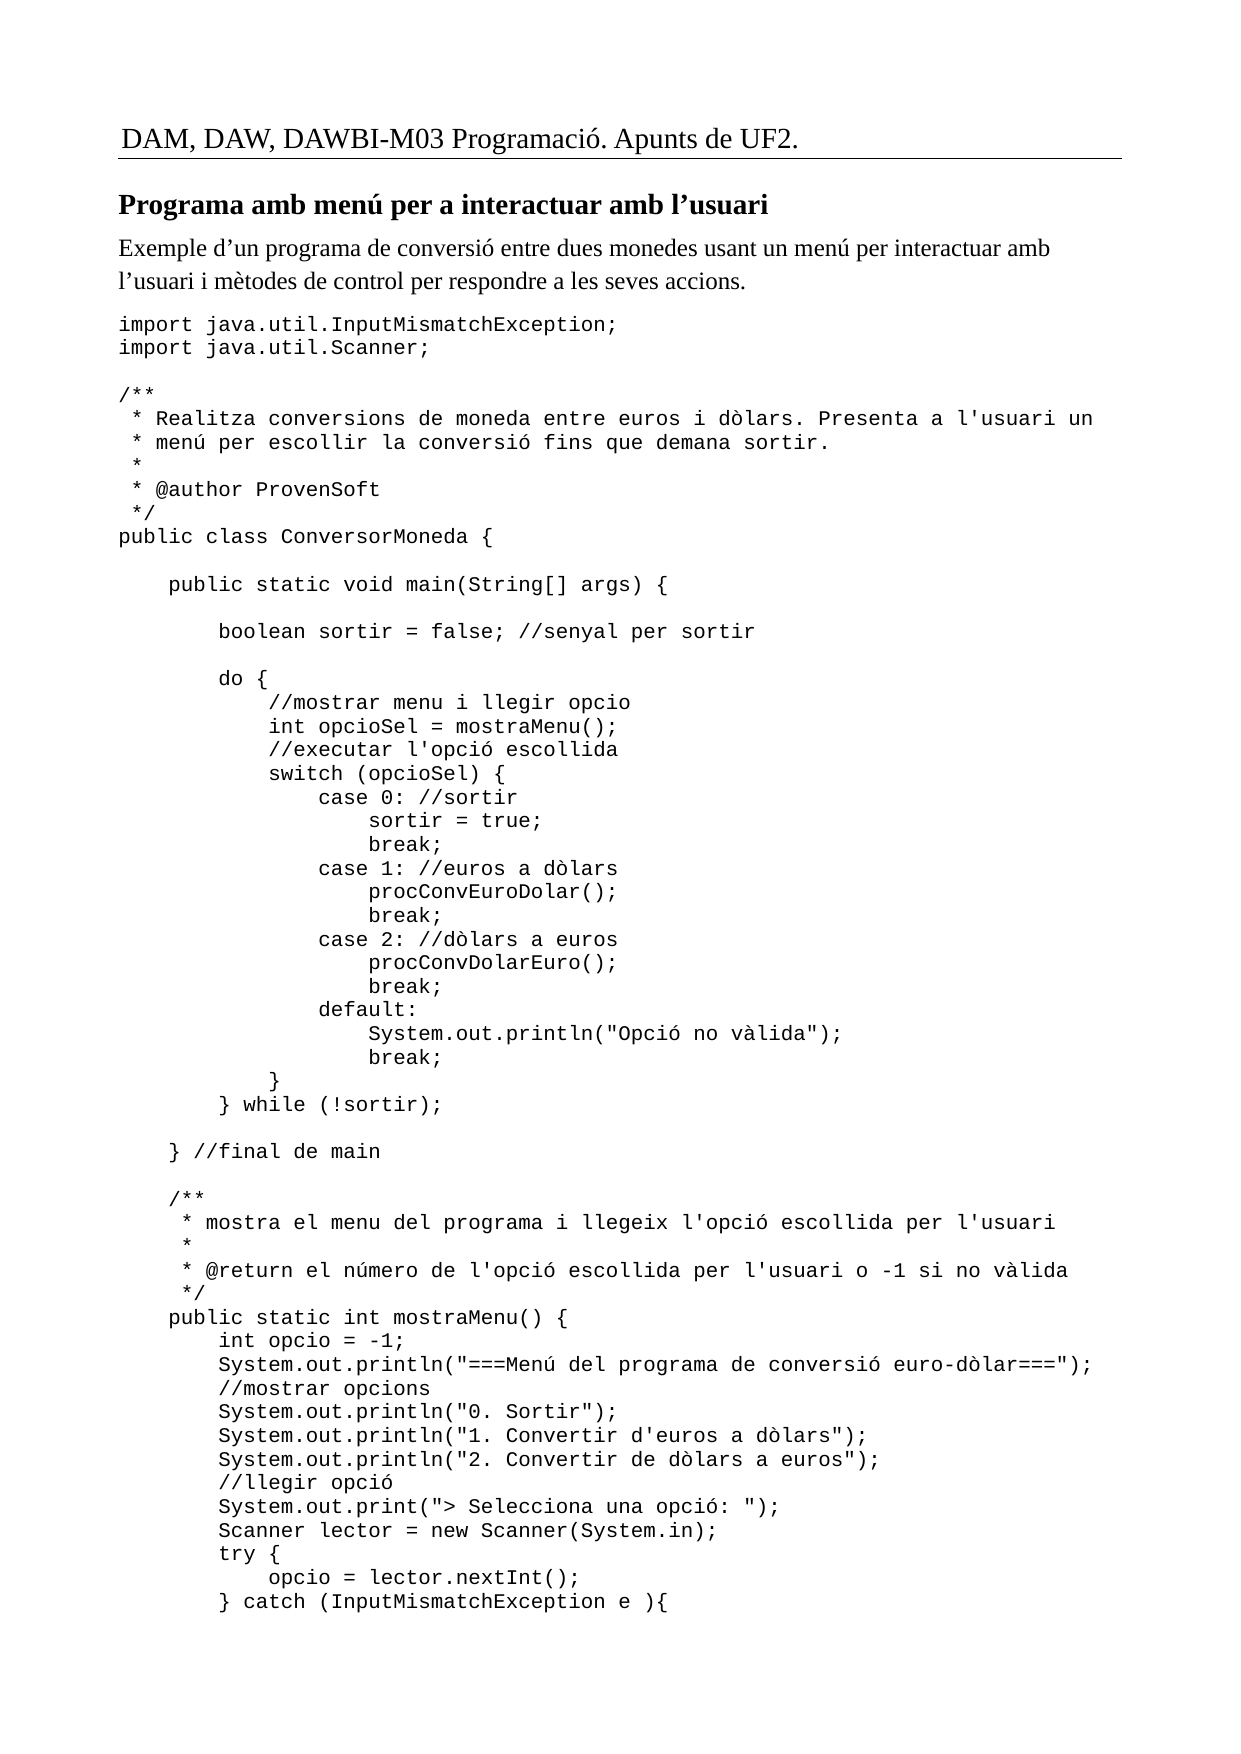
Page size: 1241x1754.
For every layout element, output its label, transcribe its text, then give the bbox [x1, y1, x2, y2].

text case 2: //dòlars a euros [118, 928, 1122, 952]
text //executar l'opció escollida [118, 739, 1122, 763]
text System.out.println("2. Convertir de dòlars a euros"); [118, 1449, 1122, 1472]
text } [118, 1070, 1122, 1094]
text switch (opcioSel) { [118, 763, 1122, 787]
text /** [118, 385, 1122, 408]
text sortir = true; [118, 810, 1122, 834]
text } catch (InputMismatchException e ){ [118, 1591, 1122, 1614]
text case 1: //euros a dòlars [118, 858, 1122, 881]
text do { [118, 668, 1122, 692]
text public class ConversorMoneda { [118, 527, 1122, 550]
text Exemple d’un programa de conversió entre dues monedes usant un menú per interactuar amb l’usuari i mètodes de control per respondre a les seves accions. [118, 233, 1122, 295]
text //mostrar menu i llegir opcio [118, 692, 1122, 716]
text * @return el número de l'opció escollida per l'usuari o -1 si no vàlida [118, 1259, 1122, 1283]
text break; [118, 1047, 1122, 1070]
text * [118, 1236, 1122, 1259]
text Scanner lector = new Scanner(System.in); [118, 1520, 1122, 1543]
text System.out.println("Opció no vàlida"); [118, 1023, 1122, 1047]
text boolean sortir = false; //senyal per sortir [118, 621, 1122, 645]
text import java.util.InputMismatchException; [118, 314, 1122, 337]
text public static int mostraMenu() { [118, 1307, 1122, 1331]
subtitle Programa amb menú per a interactuar amb l’usuari [118, 187, 1122, 221]
text * menú per escollir la conversió fins que demana sortir. [118, 432, 1122, 456]
text try { [118, 1543, 1122, 1567]
text int opcio = -1; [118, 1331, 1122, 1354]
text public static void main(String[] args) { [118, 574, 1122, 597]
text */ [118, 503, 1122, 527]
text procConvDolarEuro(); [118, 952, 1122, 976]
text * mostra el menu del programa i llegeix l'opció escollida per l'usuari [118, 1212, 1122, 1236]
text //llegir opció [118, 1472, 1122, 1496]
text * @author ProvenSoft [118, 479, 1122, 503]
text //mostrar opcions [118, 1378, 1122, 1401]
text default: [118, 999, 1122, 1023]
text } //final de main [118, 1141, 1122, 1165]
text break; [118, 976, 1122, 999]
text opcio = lector.nextInt(); [118, 1567, 1122, 1591]
text * [118, 456, 1122, 479]
text System.out.println("===Menú del programa de conversió euro-dòlar==="); [118, 1354, 1122, 1378]
text System.out.println("1. Convertir d'euros a dòlars"); [118, 1425, 1122, 1449]
text /** [118, 1189, 1122, 1212]
text */ [118, 1283, 1122, 1307]
text procConvEuroDolar(); [118, 881, 1122, 905]
text break; [118, 905, 1122, 928]
text int opcioSel = mostraMenu(); [118, 716, 1122, 739]
text import java.util.Scanner; [118, 337, 1122, 361]
text System.out.print("> Selecciona una opció: "); [118, 1496, 1122, 1520]
text System.out.println("0. Sortir"); [118, 1401, 1122, 1425]
text * Realitza conversions de moneda entre euros i dòlars. Presenta a l'usuari un [118, 408, 1122, 432]
text case 0: //sortir [118, 787, 1122, 810]
text } while (!sortir); [118, 1094, 1122, 1118]
text break; [118, 834, 1122, 858]
